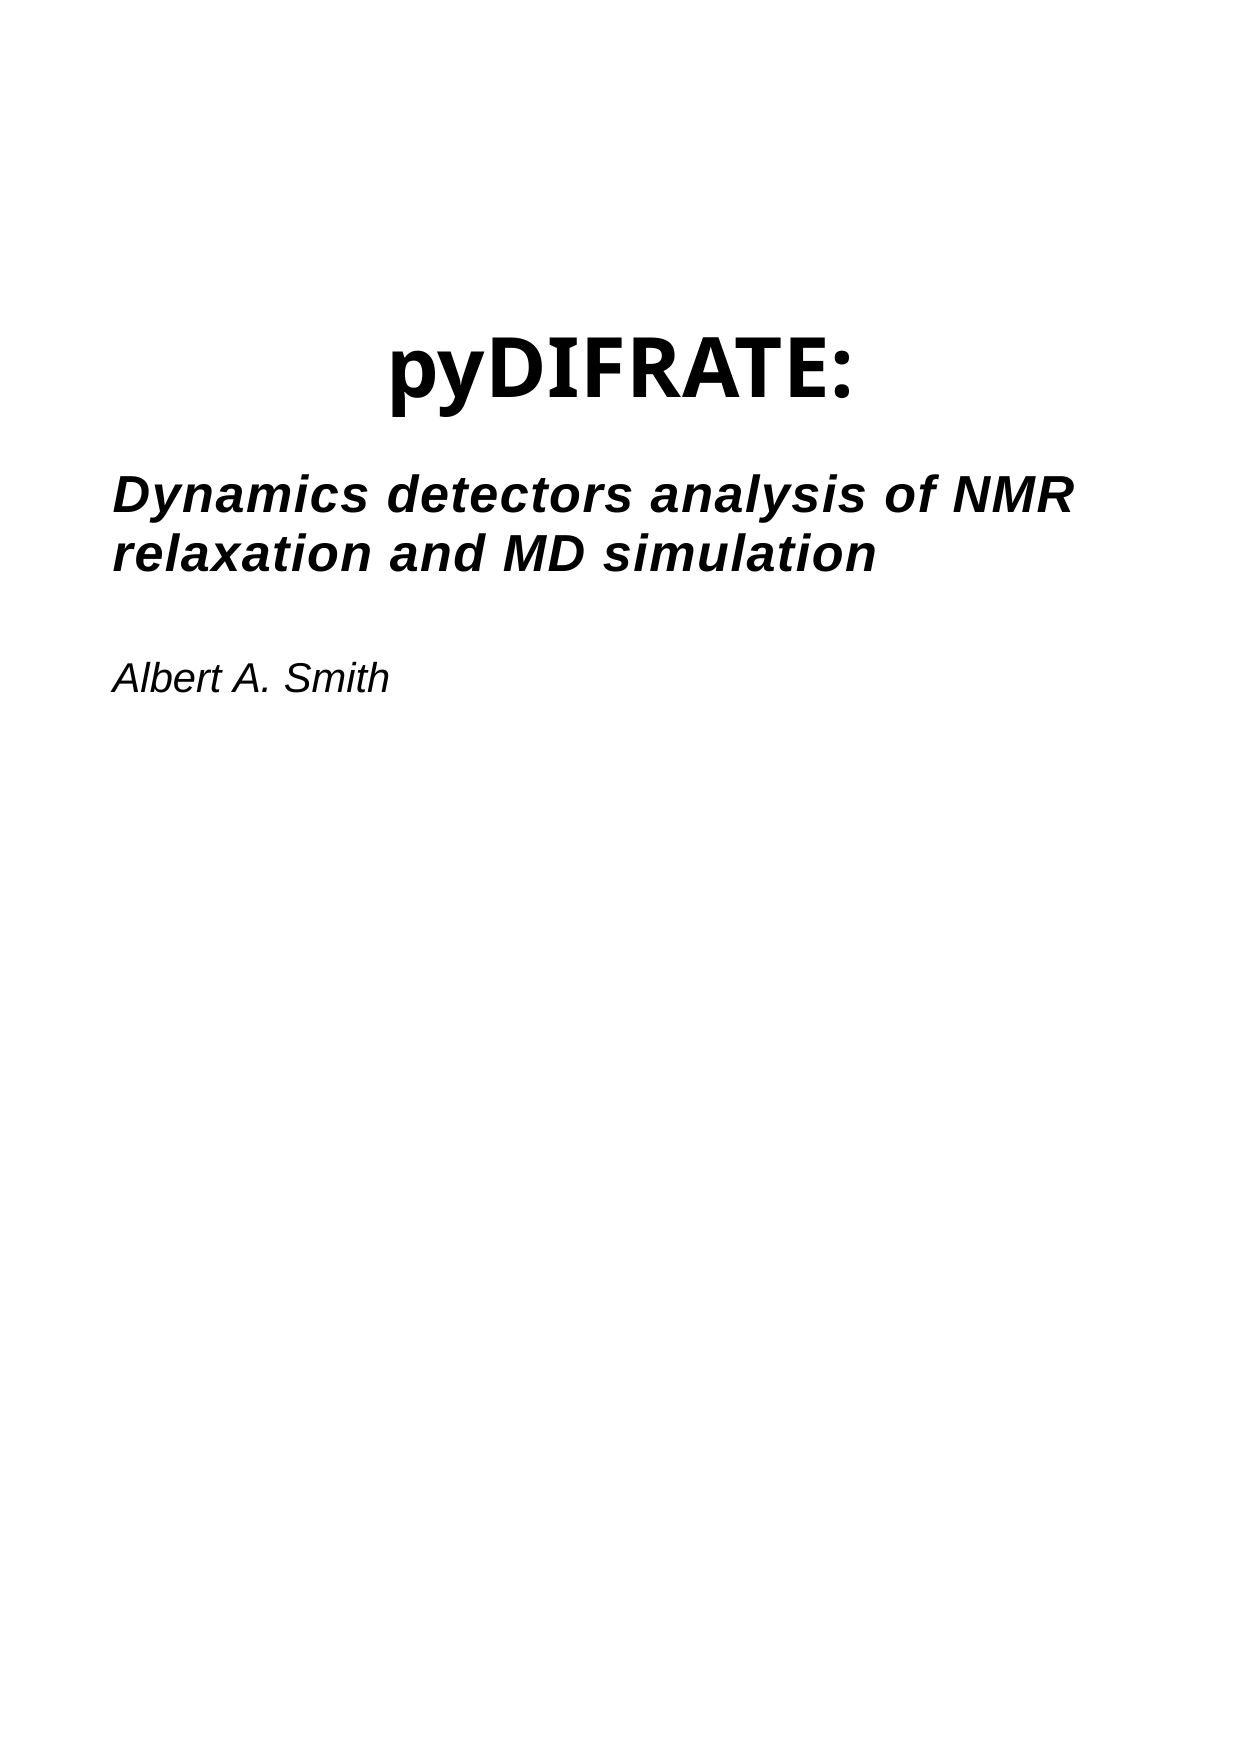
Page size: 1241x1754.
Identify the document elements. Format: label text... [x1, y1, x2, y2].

text Albert A. Smith [112, 653, 1128, 701]
subtitle Dynamics detectors analysis of NMR relaxation and MD simulation [112, 463, 1128, 583]
title pyDIFRATE: [112, 308, 1128, 421]
